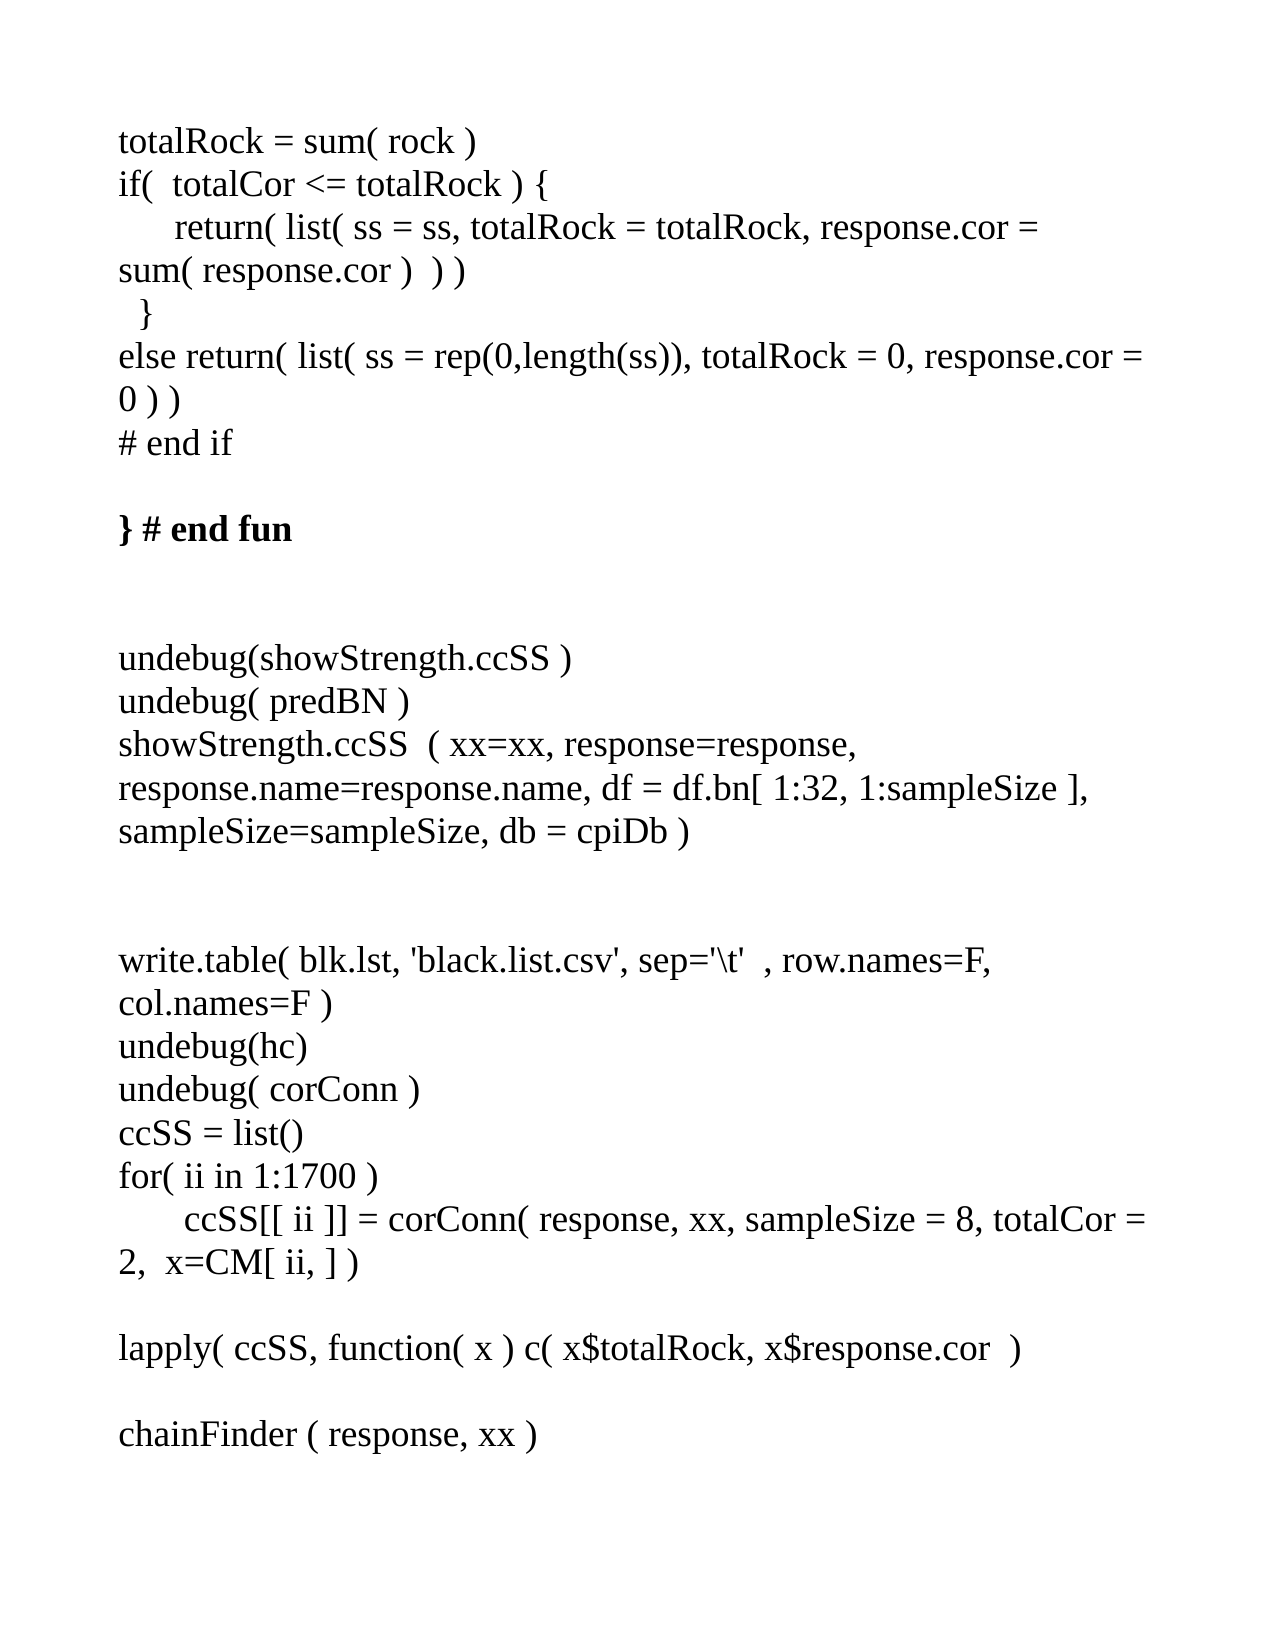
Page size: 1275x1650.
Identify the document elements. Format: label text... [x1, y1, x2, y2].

text totalRock = sum( rock ) [118, 118, 1157, 161]
text # end if [118, 420, 1157, 463]
text undebug(hc) [118, 1024, 1157, 1067]
text write.table( blk.lst, 'black.list.csv', sep='\t' , row.names=F, col.names=F ) [118, 937, 1157, 1024]
text for( ii in 1:1700 ) [118, 1153, 1157, 1196]
text ccSS[[ ii ]] = corConn( response, xx, sampleSize = 8, totalCor = 2, x=CM[ ii, ] ) [118, 1196, 1157, 1282]
text showStrength.ccSS ( xx=xx, response=response, response.name=response.name, df = df.bn[ 1:32, 1:sampleSize ], sampleSize=sampleSize, db = cpiDb ) [118, 722, 1157, 851]
text if( totalCor <= totalRock ) { [118, 161, 1157, 204]
text chainFinder ( response, xx ) [118, 1412, 1157, 1455]
text } [118, 291, 1157, 334]
text undebug( predBN ) [118, 679, 1157, 722]
text undebug(showStrength.ccSS ) [118, 636, 1157, 679]
text return( list( ss = ss, totalRock = totalRock, response.cor = sum( response.cor ) ) ) [118, 204, 1157, 291]
text lapply( ccSS, function( x ) c( x$totalRock, x$response.cor ) [118, 1326, 1157, 1369]
text } # end fun [118, 506, 1157, 549]
text undebug( corConn ) [118, 1067, 1157, 1110]
text else return( list( ss = rep(0,length(ss)), totalRock = 0, response.cor = 0 ) ) [118, 334, 1157, 420]
text ccSS = list() [118, 1110, 1157, 1153]
